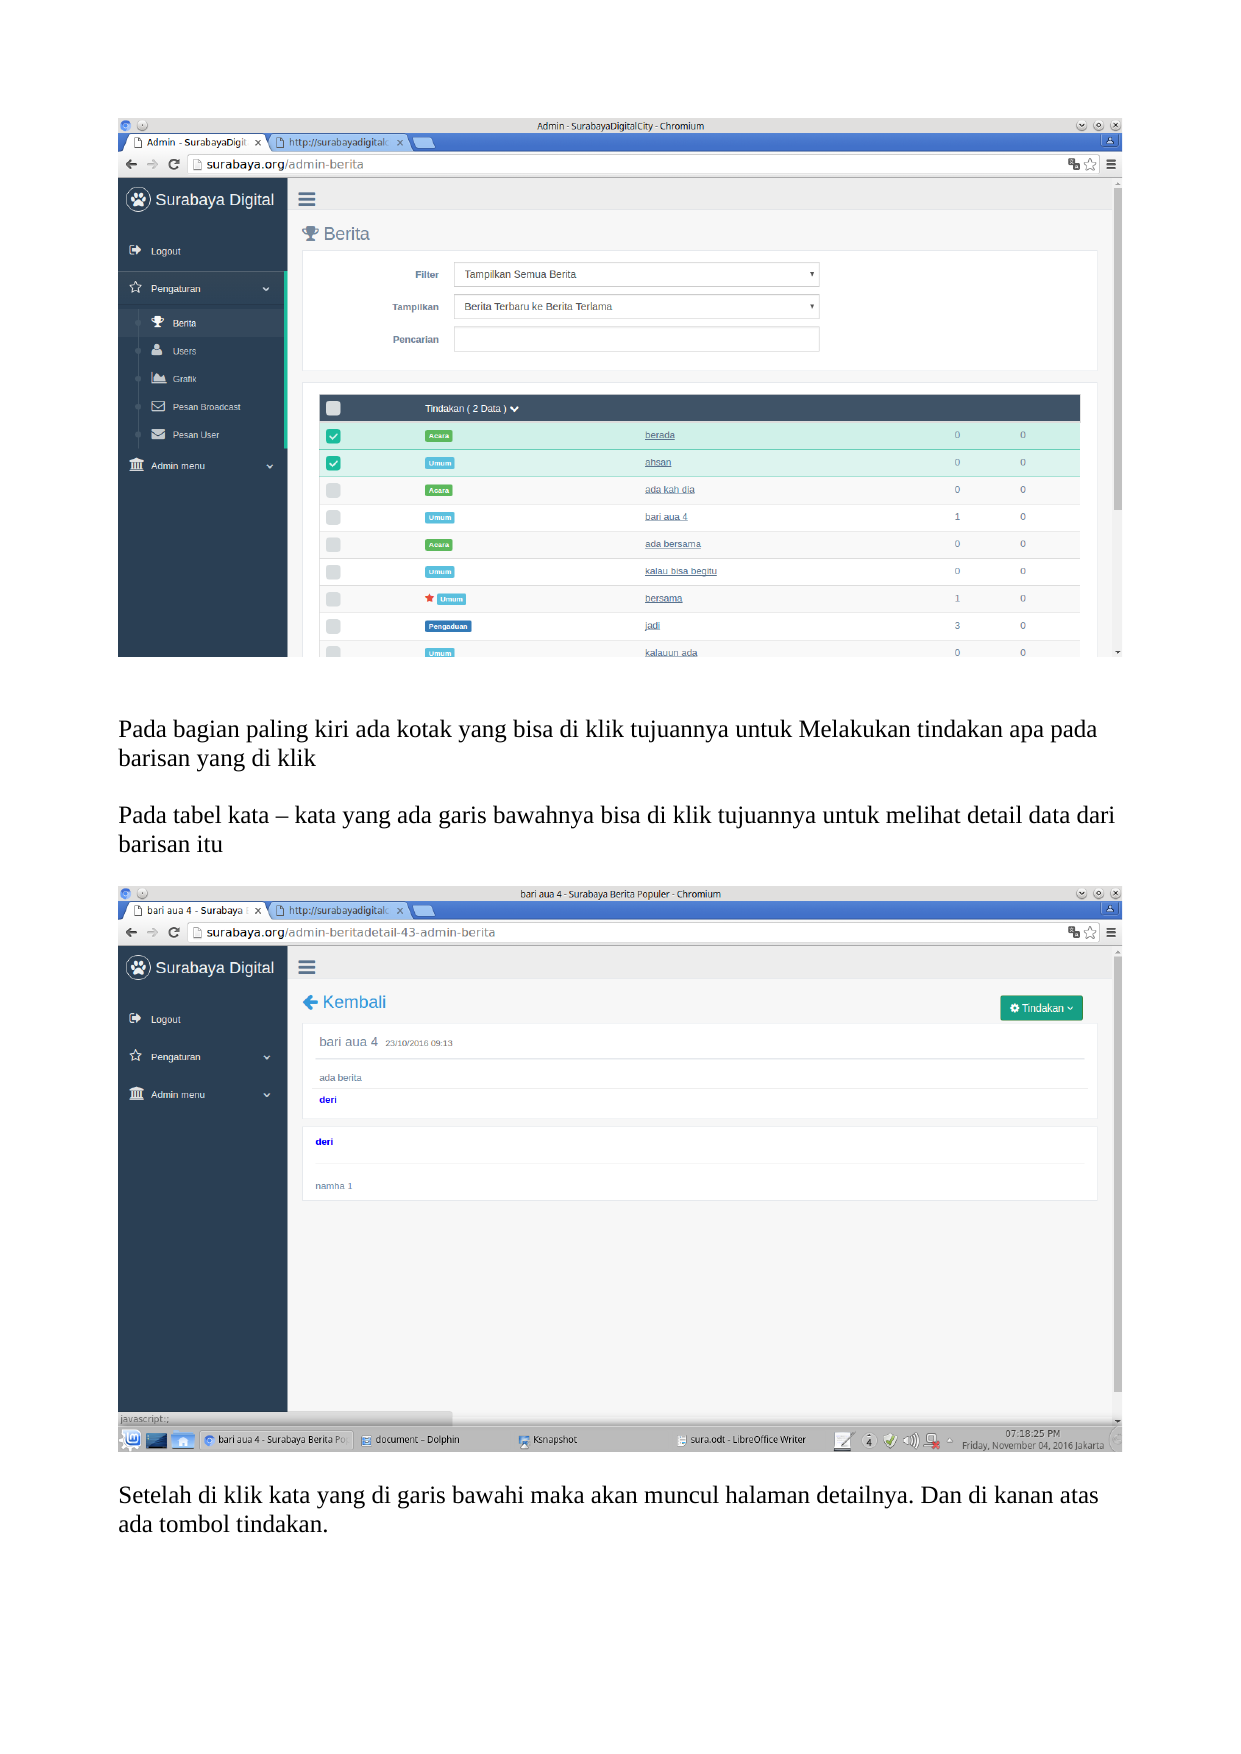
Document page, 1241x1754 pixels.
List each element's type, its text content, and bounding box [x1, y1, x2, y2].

picture [118, 886, 1123, 1452]
text Pada tabel kata – kata yang ada garis bawahnya bisa di klik tujuannya untuk melihat detail data dari barisan itu [118, 801, 1122, 858]
text Pada bagian paling kiri ada kotak yang bisa di klik tujuannya untuk Melakukan tindakan apa pada barisan yang di klik [118, 714, 1122, 772]
text Setelah di klik kata yang di garis bawahi maka akan muncul halaman detailnya. Dan di kanan atas ada tombol tindakan. [118, 1480, 1122, 1537]
picture [118, 118, 1123, 657]
